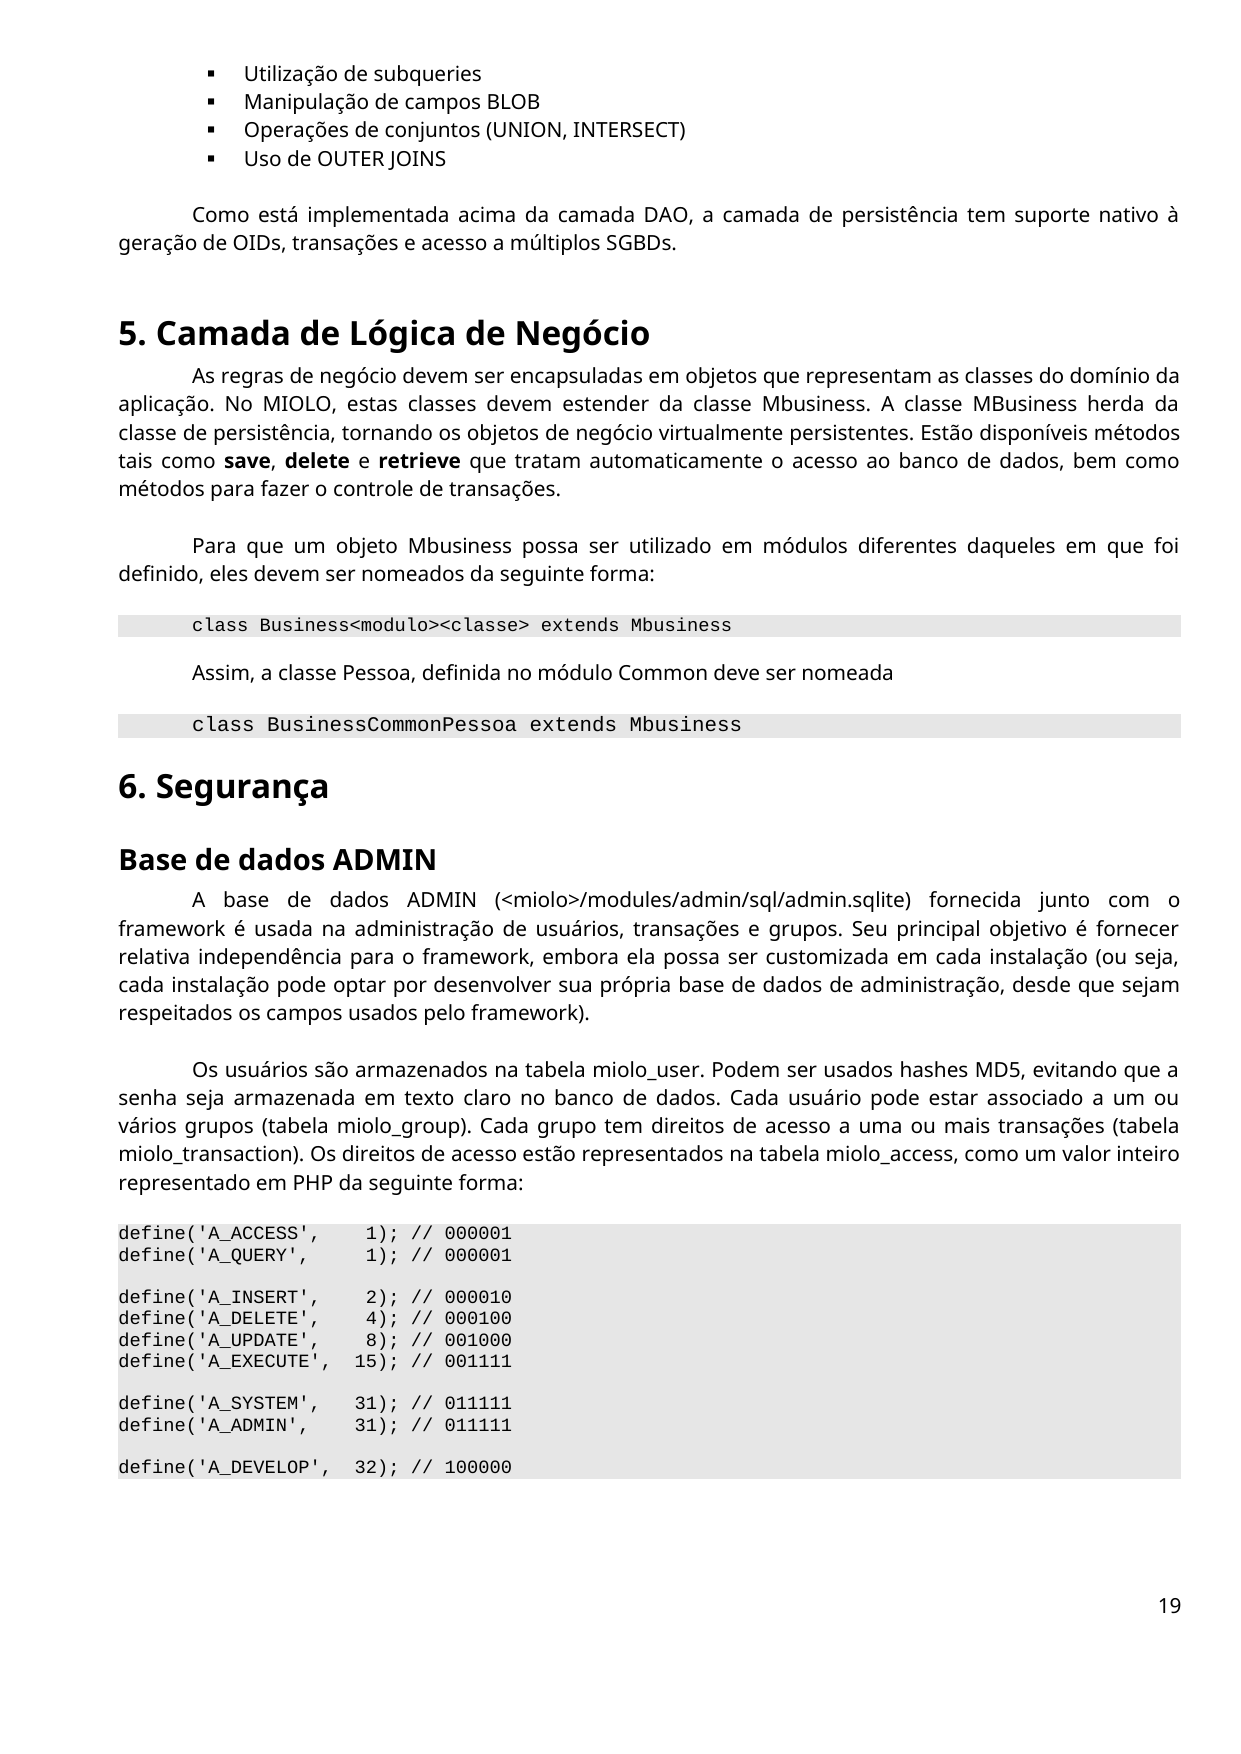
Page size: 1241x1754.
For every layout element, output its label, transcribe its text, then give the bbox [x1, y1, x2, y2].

text define('A_DELETE', 4); // 000100 [118, 1309, 1181, 1330]
subtitle Base de dados ADMIN [118, 839, 1181, 879]
text Para que um objeto Mbusiness possa ser utilizado em módulos diferentes daqueles em que foi definido, eles devem ser nomeados da seguinte forma: [118, 531, 1181, 587]
text define('A_EXECUTE', 15); // 001111 [118, 1352, 1181, 1373]
text Como está implementada acima da camada DAO, a camada de persistência tem suporte nativo à geração de OIDs, transações e acesso a múltiplos SGBDs. [118, 200, 1181, 257]
list Utilização de subqueries [206, 59, 1181, 87]
text define('A_DEVELOP', 32); // 100000 [118, 1458, 1181, 1479]
text define('A_UPDATE', 8); // 001000 [118, 1330, 1181, 1352]
list Manipulação de campos BLOB [206, 87, 1181, 116]
list Operações de conjuntos (UNION, INTERSECT) [206, 116, 1181, 144]
text class Business<modulo><classe> extends Mbusiness [118, 615, 1181, 637]
text define('A_ACCESS', 1); // 000001 [118, 1224, 1181, 1245]
text As regras de negócio devem ser encapsuladas em objetos que representam as classes do domínio da aplicação. No MIOLO, estas classes devem estender da classe Mbusiness. A classe MBusiness herda da classe de persistência, tornando os objetos de negócio virtualmente persistentes. Estão disponíveis métodos tais como save, delete e retrieve que tratam automaticamente o acesso ao banco de dados, bem como métodos para fazer o controle de transações. [118, 361, 1181, 502]
subtitle Segurança [118, 763, 1181, 808]
list Uso de OUTER JOINS [206, 144, 1181, 172]
text class BusinessCommonPessoa extends Mbusiness [118, 714, 1181, 738]
text Os usuários são armazenados na tabela miolo_user. Podem ser usados hashes MD5, evitando que a senha seja armazenada em texto claro no banco de dados. Cada usuário pode estar associado a um ou vários grupos (tabela miolo_group). Cada grupo tem direitos de acesso a uma ou mais transações (tabela miolo_transaction). Os direitos de acesso estão representados na tabela miolo_access, como um valor inteiro representado em PHP da seguinte forma: [118, 1055, 1181, 1196]
text define('A_QUERY', 1); // 000001 [118, 1245, 1181, 1267]
subtitle Camada de Lógica de Negócio [118, 310, 1181, 355]
text define('A_SYSTEM', 31); // 011111 [118, 1394, 1181, 1415]
text Assim, a classe Pessoa, definida no módulo Common deve ser nomeada [118, 658, 1181, 686]
text A base de dados ADMIN (<miolo>/modules/admin/sql/admin.sqlite) fornecida junto com o framework é usada na administração de usuários, transações e grupos. Seu principal objetivo é fornecer relativa independência para o framework, embora ela possa ser customizada em cada instalação (ou seja, cada instalação pode optar por desenvolver sua própria base de dados de administração, desde que sejam respeitados os campos usados pelo framework). [118, 885, 1181, 1027]
text define('A_INSERT', 2); // 000010 [118, 1288, 1181, 1309]
text define('A_ADMIN', 31); // 011111 [118, 1415, 1181, 1437]
